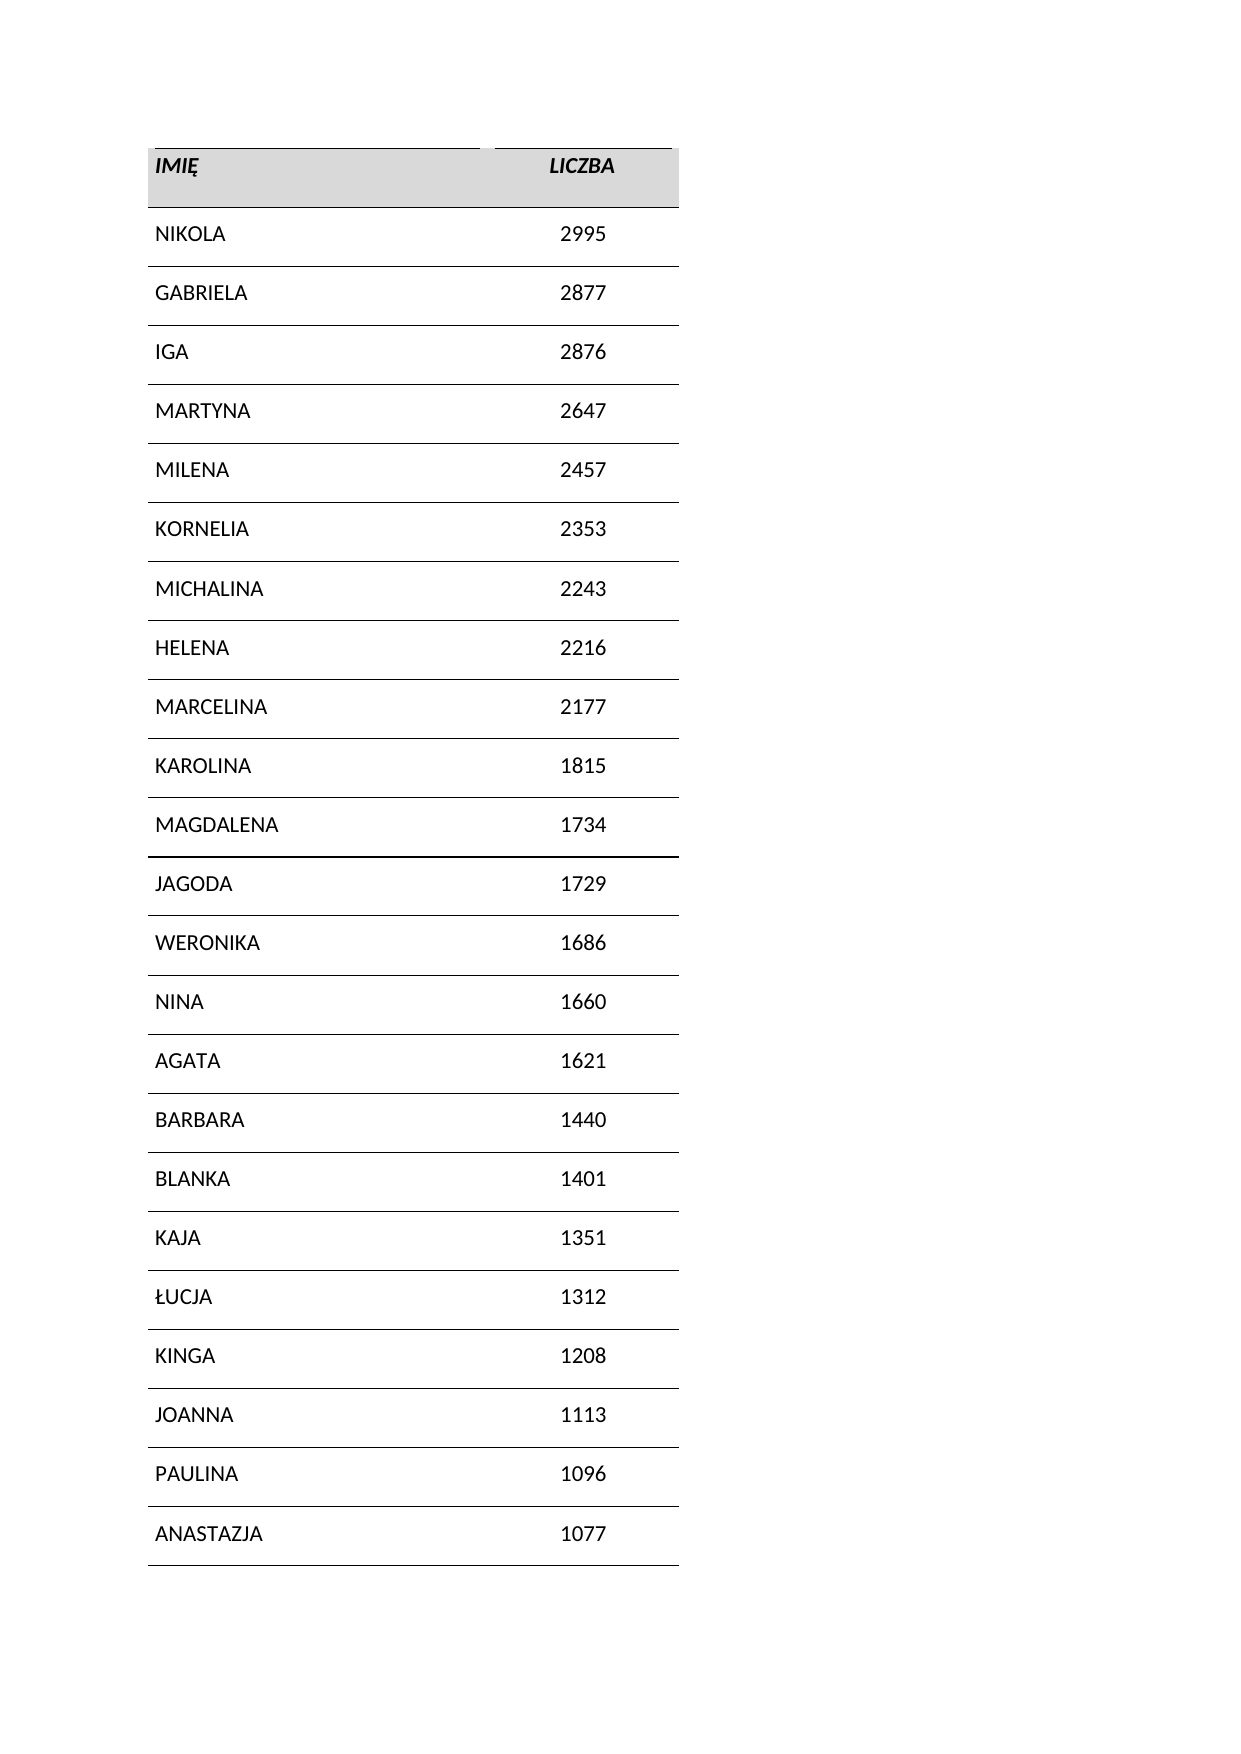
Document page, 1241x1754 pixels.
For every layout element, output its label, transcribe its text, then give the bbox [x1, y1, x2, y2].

table_cell ANASTAZJA [148, 1507, 487, 1565]
table_cell 2995 [487, 208, 679, 266]
table_cell 1351 [487, 1212, 679, 1270]
table_cell 1208 [487, 1330, 679, 1388]
table_cell 1096 [487, 1448, 679, 1506]
table_cell BLANKA [148, 1153, 487, 1211]
table_cell 2647 [487, 385, 679, 443]
table_cell 1660 [487, 976, 679, 1033]
table_cell 2457 [487, 444, 679, 502]
table_cell 1077 [487, 1507, 679, 1565]
table_cell 1729 [487, 858, 679, 915]
table_cell IGA [148, 326, 487, 384]
table_cell KAJA [148, 1212, 487, 1270]
table_cell AGATA [148, 1035, 487, 1093]
table_cell 2243 [487, 562, 679, 620]
table_cell 1734 [487, 798, 679, 856]
table_cell 1401 [487, 1153, 679, 1211]
table_cell MILENA [148, 444, 487, 502]
table_cell KAROLINA [148, 739, 487, 797]
table_cell 1440 [487, 1094, 679, 1152]
table_cell 2177 [487, 680, 679, 738]
table_cell MARTYNA [148, 385, 487, 443]
table_cell KINGA [148, 1330, 487, 1388]
table_cell GABRIELA [148, 267, 487, 325]
table_cell PAULINA [148, 1448, 487, 1506]
table_cell 1686 [487, 916, 679, 974]
table_cell 2877 [487, 267, 679, 325]
table_cell 1815 [487, 739, 679, 797]
table_cell WERONIKA [148, 916, 487, 974]
table_cell 2353 [487, 503, 679, 561]
table_cell 1312 [487, 1271, 679, 1329]
table_cell ŁUCJA [148, 1271, 487, 1329]
table_cell 1113 [487, 1389, 679, 1447]
table_cell MARCELINA [148, 680, 487, 738]
table_cell NIKOLA [148, 208, 487, 266]
table_cell NINA [148, 976, 487, 1033]
table_cell 1621 [487, 1035, 679, 1093]
table_cell JAGODA [148, 858, 487, 915]
table_header IMIĘ [148, 148, 487, 207]
table_cell KORNELIA [148, 503, 487, 561]
table_cell MICHALINA [148, 562, 487, 620]
table_cell HELENA [148, 621, 487, 679]
table_header LICZBA [487, 148, 679, 207]
table_cell 2216 [487, 621, 679, 679]
table_cell 2876 [487, 326, 679, 384]
table_cell JOANNA [148, 1389, 487, 1447]
table_cell MAGDALENA [148, 798, 487, 856]
table_cell BARBARA [148, 1094, 487, 1152]
